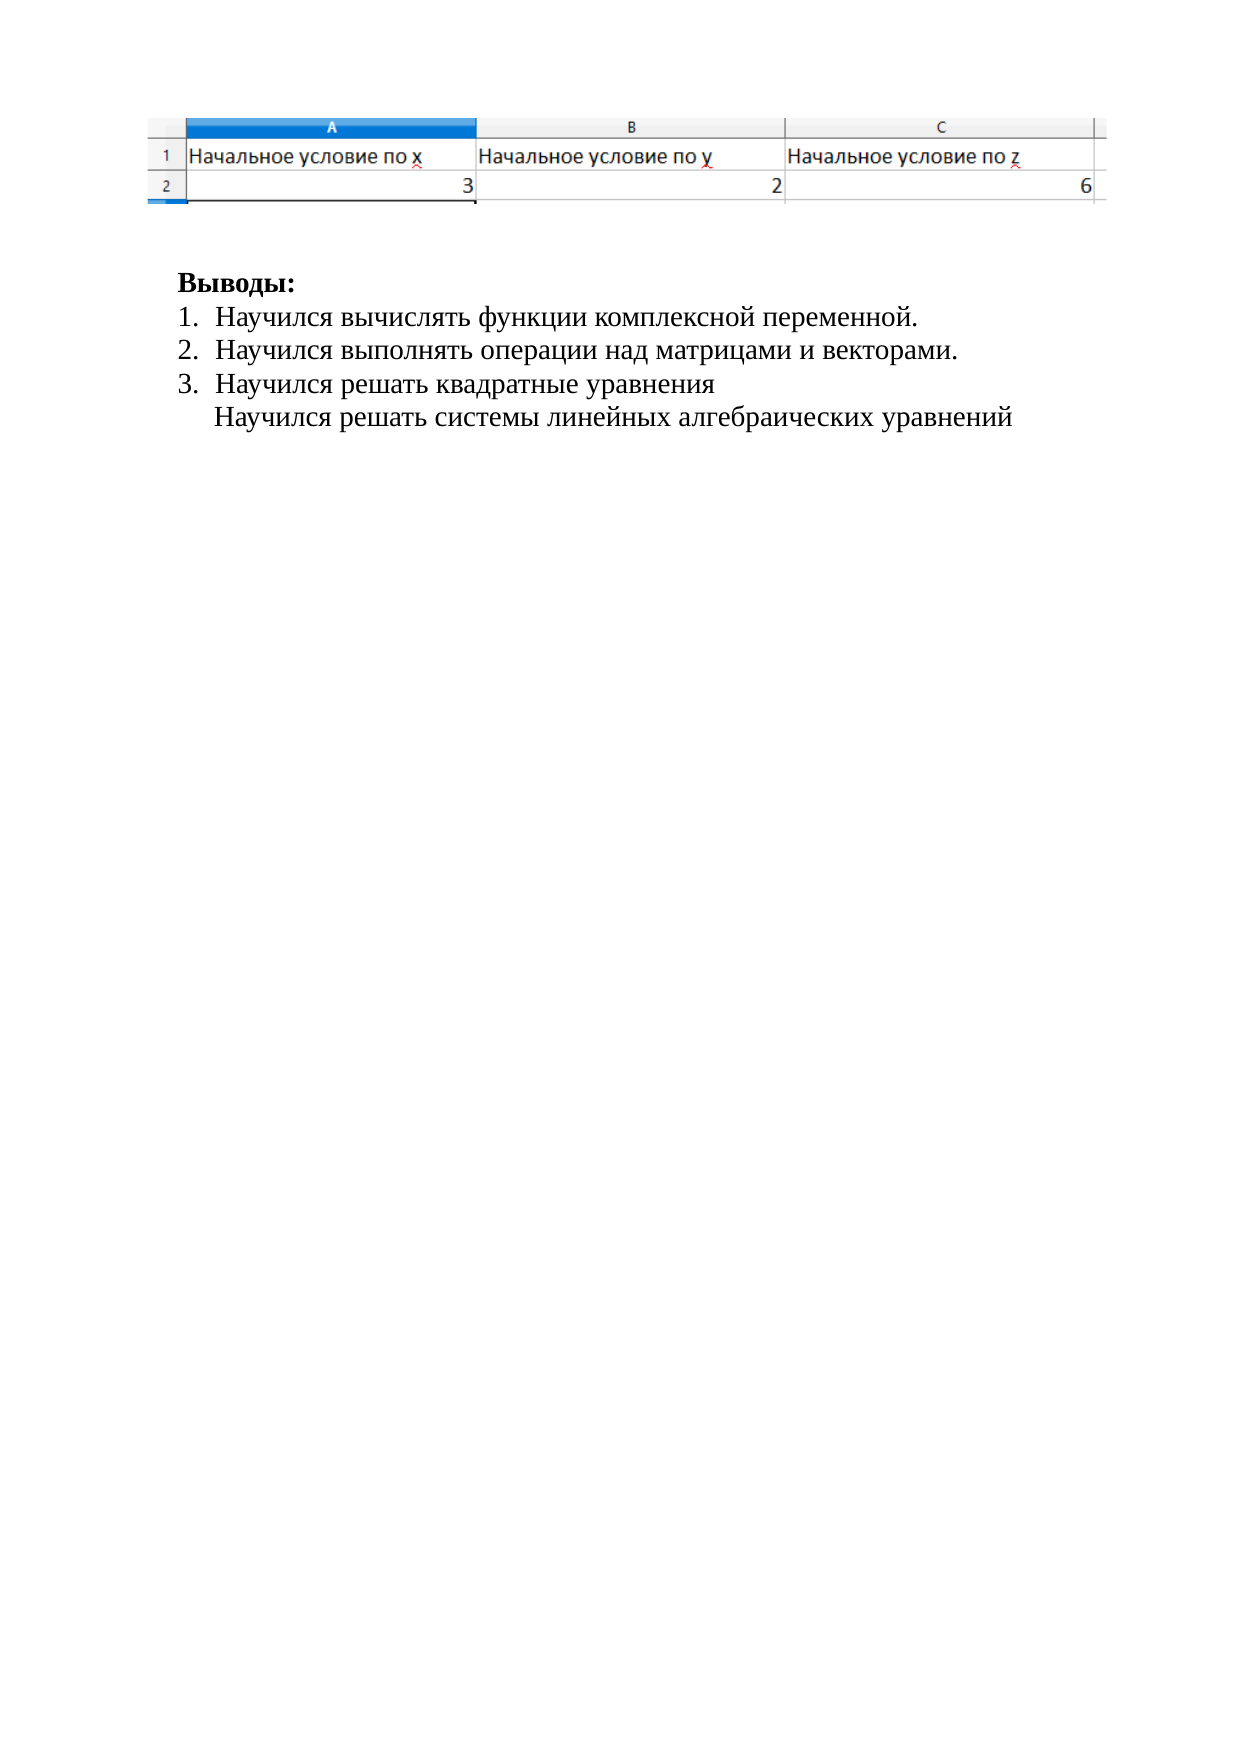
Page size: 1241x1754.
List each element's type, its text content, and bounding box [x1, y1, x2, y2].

list Научился выполнять операции над матрицами и векторами. [177, 332, 1136, 366]
list Научился решать квадратные уравнения [177, 366, 1136, 399]
text Научился решать системы линейных алгебраических уравнений [213, 399, 1136, 433]
list Научился вычислять функции комплексной переменной. [177, 299, 1136, 332]
text Выводы: [177, 265, 1136, 299]
picture [147, 118, 1107, 204]
